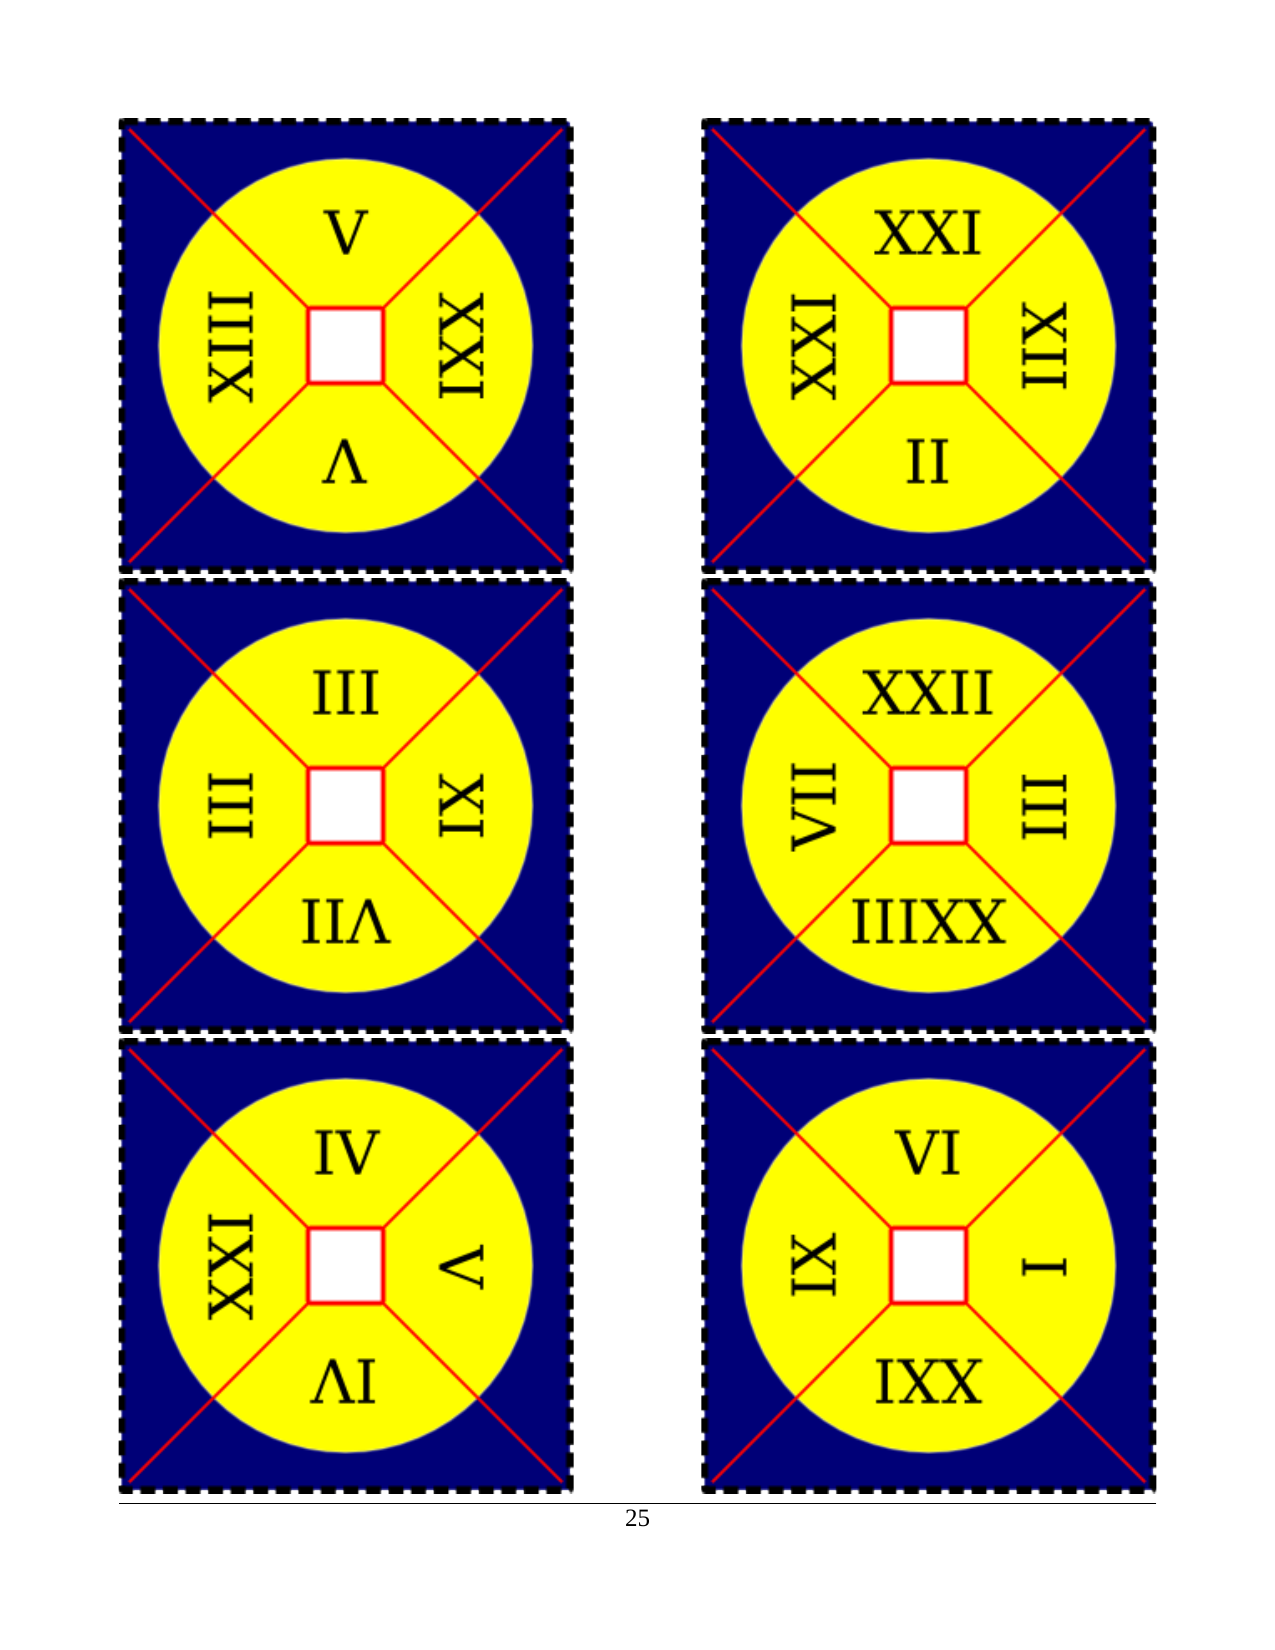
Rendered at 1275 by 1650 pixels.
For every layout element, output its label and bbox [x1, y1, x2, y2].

picture [701, 1038, 1157, 1494]
picture [701, 118, 1157, 574]
picture [701, 578, 1157, 1034]
picture [118, 578, 574, 1034]
picture [118, 118, 574, 574]
picture [118, 1038, 574, 1494]
